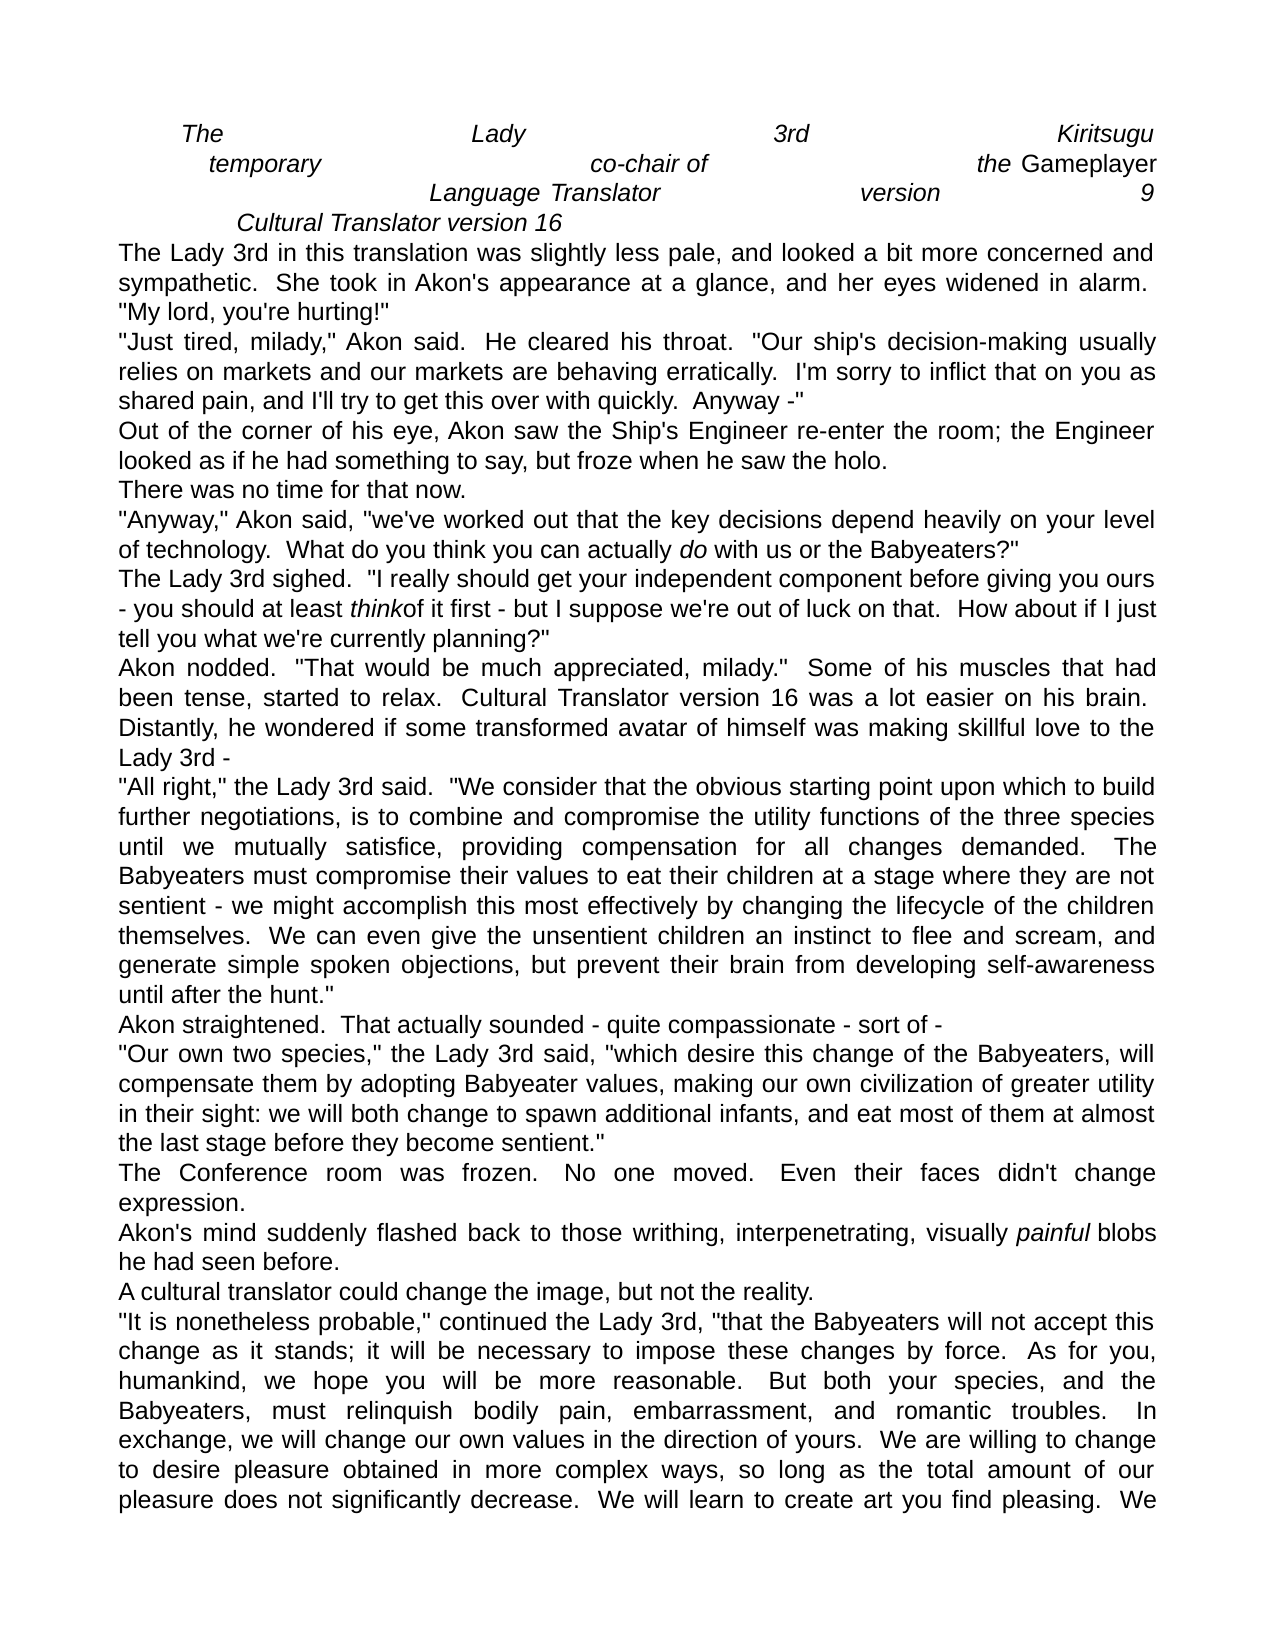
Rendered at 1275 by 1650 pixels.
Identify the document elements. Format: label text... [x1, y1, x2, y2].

text The Lady 3rd in this translation was slightly less pale, and looked a bit more concerned and sympathetic. She took in Akon's appearance at a glance, and her eyes widened in alarm. "My lord, you're hurting!" [118, 237, 1157, 326]
text Akon's mind suddenly flashed back to those writhing, interpenetrating, visually painful blobs he had seen before. [118, 1217, 1157, 1276]
text The Conference room was frozen. No one moved. Even their faces didn't change expression. [118, 1157, 1157, 1217]
text Akon straightened. That actually sounded - quite compassionate - sort of - [118, 1009, 1157, 1038]
text The Lady 3rd sighed. "I really should get your independent component before giving you ours - you should at least thinkof it first - but I suppose we're out of luck on that. How about if I just tell you what we're currently planning?" [118, 563, 1157, 652]
text Out of the corner of his eye, Akon saw the Ship's Engineer re-enter the room; the Engineer looked as if he had something to say, but froze when he saw the holo. [118, 415, 1157, 474]
text Akon nodded. "That would be much appreciated, milady." Some of his muscles that had been tense, started to relax. Cultural Translator version 16 was a lot easier on his brain. Distantly, he wondered if some transformed avatar of himself was making skillful love to the Lady 3rd - [118, 652, 1157, 771]
text "All right," the Lady 3rd said. "We consider that the obvious starting point upon which to build further negotiations, is to combine and compromise the utility functions of the three species until we mutually satisfice, providing compensation for all changes demanded. The Babyeaters must compromise their values to eat their children at a stage where they are not sentient - we might accomplish this most effectively by changing the lifecycle of the children themselves. We can even give the unsentient children an instinct to flee and scream, and generate simple spoken objections, but prevent their brain from developing self-awareness until after the hunt." [118, 771, 1157, 1009]
text The Lady 3rd Kiritsugu temporary co-chair of the Gameplayer Language Translator version 9 Cultural Translator version 16 [181, 118, 1157, 237]
text "Just tired, milady," Akon said. He cleared his throat. "Our ship's decision-making usually relies on markets and our markets are behaving erratically. I'm sorry to inflict that on you as shared pain, and I'll try to get this over with quickly. Anyway -" [118, 326, 1157, 415]
text "Anyway," Akon said, "we've worked out that the key decisions depend heavily on your level of technology. What do you think you can actually do with us or the Babyeaters?" [118, 504, 1157, 563]
text "Our own two species," the Lady 3rd said, "which desire this change of the Babyeaters, will compensate them by adopting Babyeater values, making our own civilization of greater utility in their sight: we will both change to spawn additional infants, and eat most of them at almost the last stage before they become sentient." [118, 1038, 1157, 1157]
text There was no time for that now. [118, 474, 1157, 504]
text "It is nonetheless probable," continued the Lady 3rd, "that the Babyeaters will not accept this change as it stands; it will be necessary to impose these changes by force. As for you, humankind, we hope you will be more reasonable. But both your species, and the Babyeaters, must relinquish bodily pain, embarrassment, and romantic troubles. In exchange, we will change our own values in the direction of yours. We are willing to change to desire pleasure obtained in more complex ways, so long as the total amount of our pleasure does not significantly decrease. We will learn to create art you find pleasing. We [118, 1306, 1157, 1513]
text A cultural translator could change the image, but not the reality. [118, 1276, 1157, 1306]
